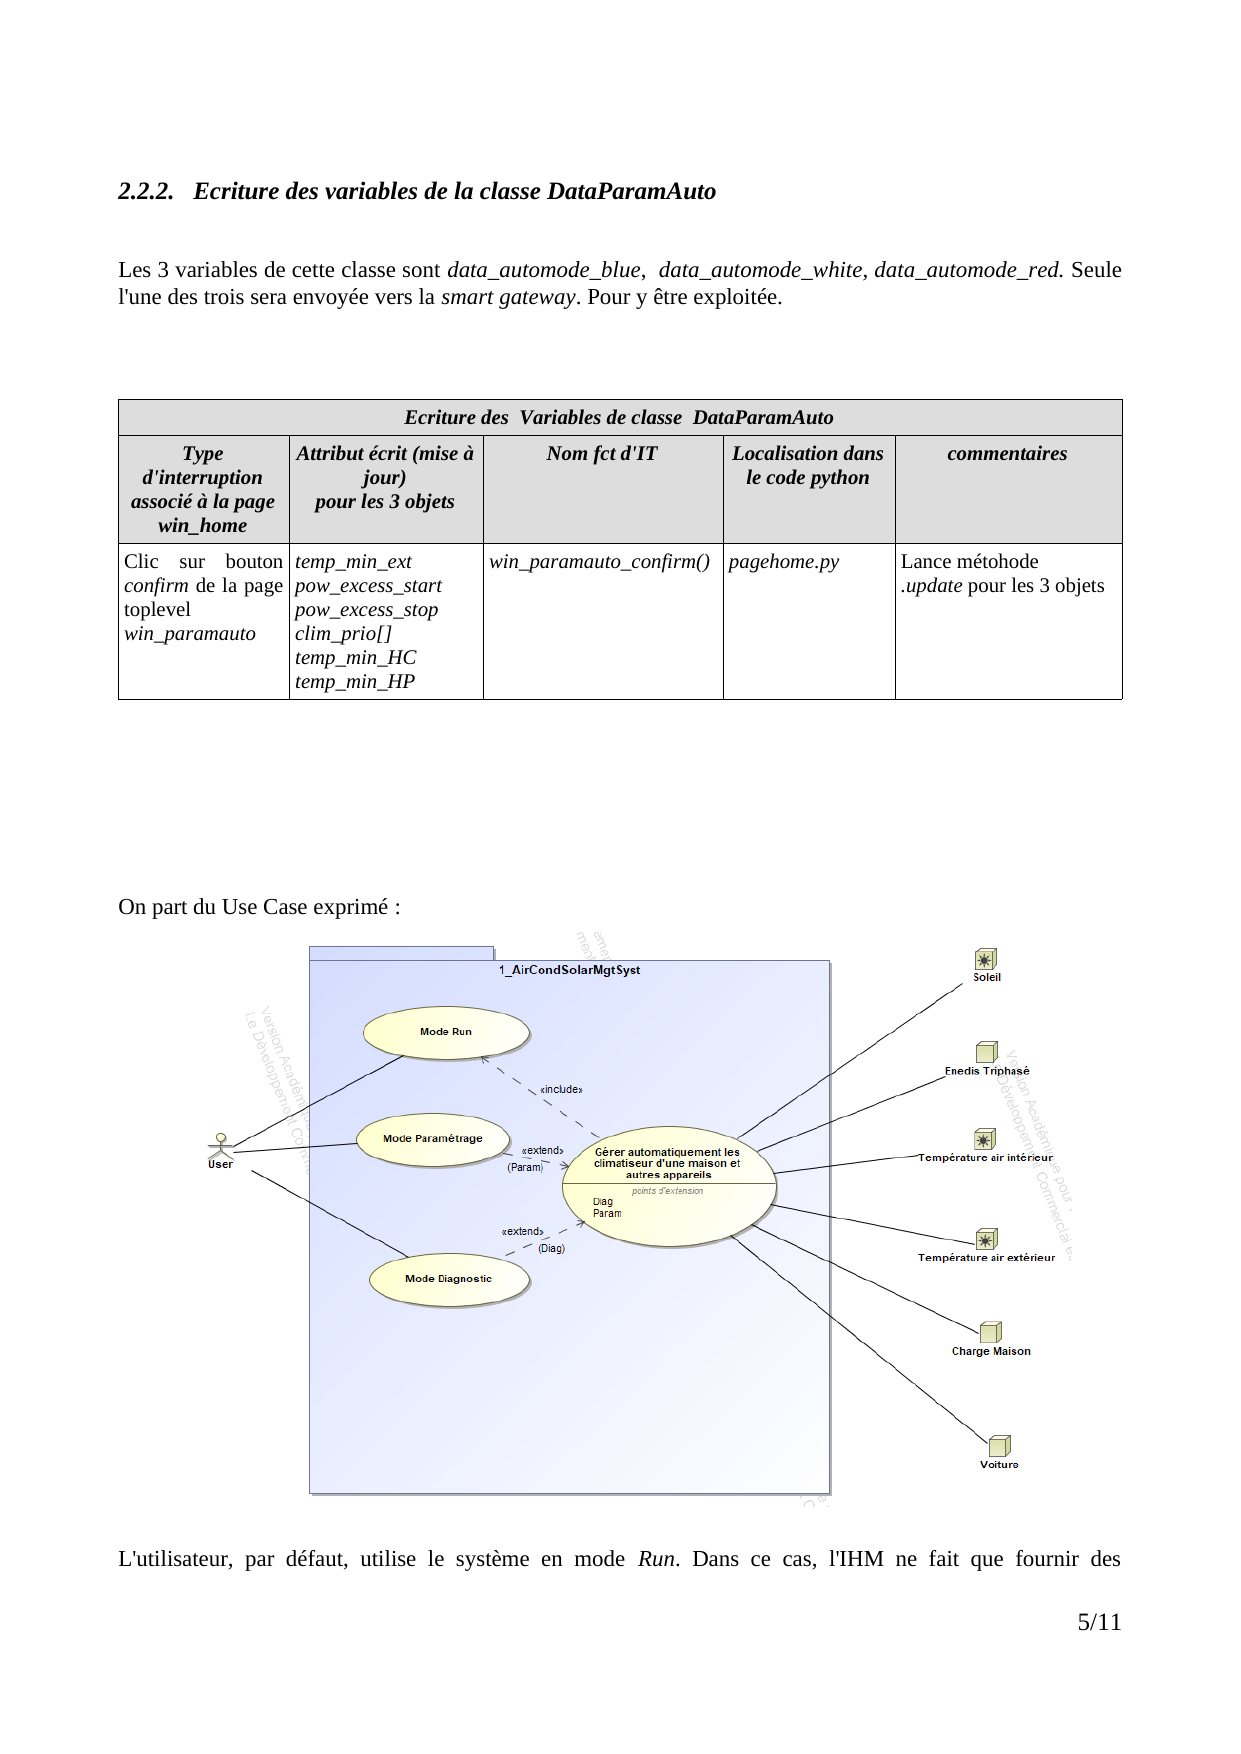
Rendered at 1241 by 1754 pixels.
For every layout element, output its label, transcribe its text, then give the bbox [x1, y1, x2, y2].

text Les 3 variables de cette classe sont data_automode_blue, data_automode_white, data_automode_red. Seule l'une des trois sera envoyée vers la smart gateway. Pour y être exploitée. [118, 256, 1122, 309]
table_header Ecriture des Variables de classe DataParamAuto [119, 400, 1122, 435]
table_cell commentaires [896, 436, 1122, 543]
text On part du Use Case exprimé : [118, 893, 1122, 919]
table_cell temp_min_ext pow_excess_start pow_excess_stop clim_prio[] temp_min_HC temp_min_HP [290, 544, 483, 699]
text L'utilisateur, par défaut, utilise le système en mode Run. Dans ce cas, l'IHM ne fait que fournir des [118, 1546, 1122, 1572]
table_cell Type d'interruption associé à la page win_home [119, 436, 289, 543]
table_cell Clic sur bouton confirm de la page toplevel win_paramauto [119, 544, 289, 699]
table_cell Localisation dans le code python [724, 436, 895, 543]
table_cell Attribut écrit (mise à jour) pour les 3 objets [290, 436, 483, 543]
table_cell win_paramauto_confirm() [484, 544, 723, 699]
subtitle Ecriture des variables de la classe DataParamAuto [118, 176, 1122, 205]
table_cell Nom fct d'IT [484, 436, 723, 543]
table_cell Lance métohode .update pour les 3 objets [896, 544, 1122, 699]
table_cell pagehome.py [724, 544, 895, 699]
